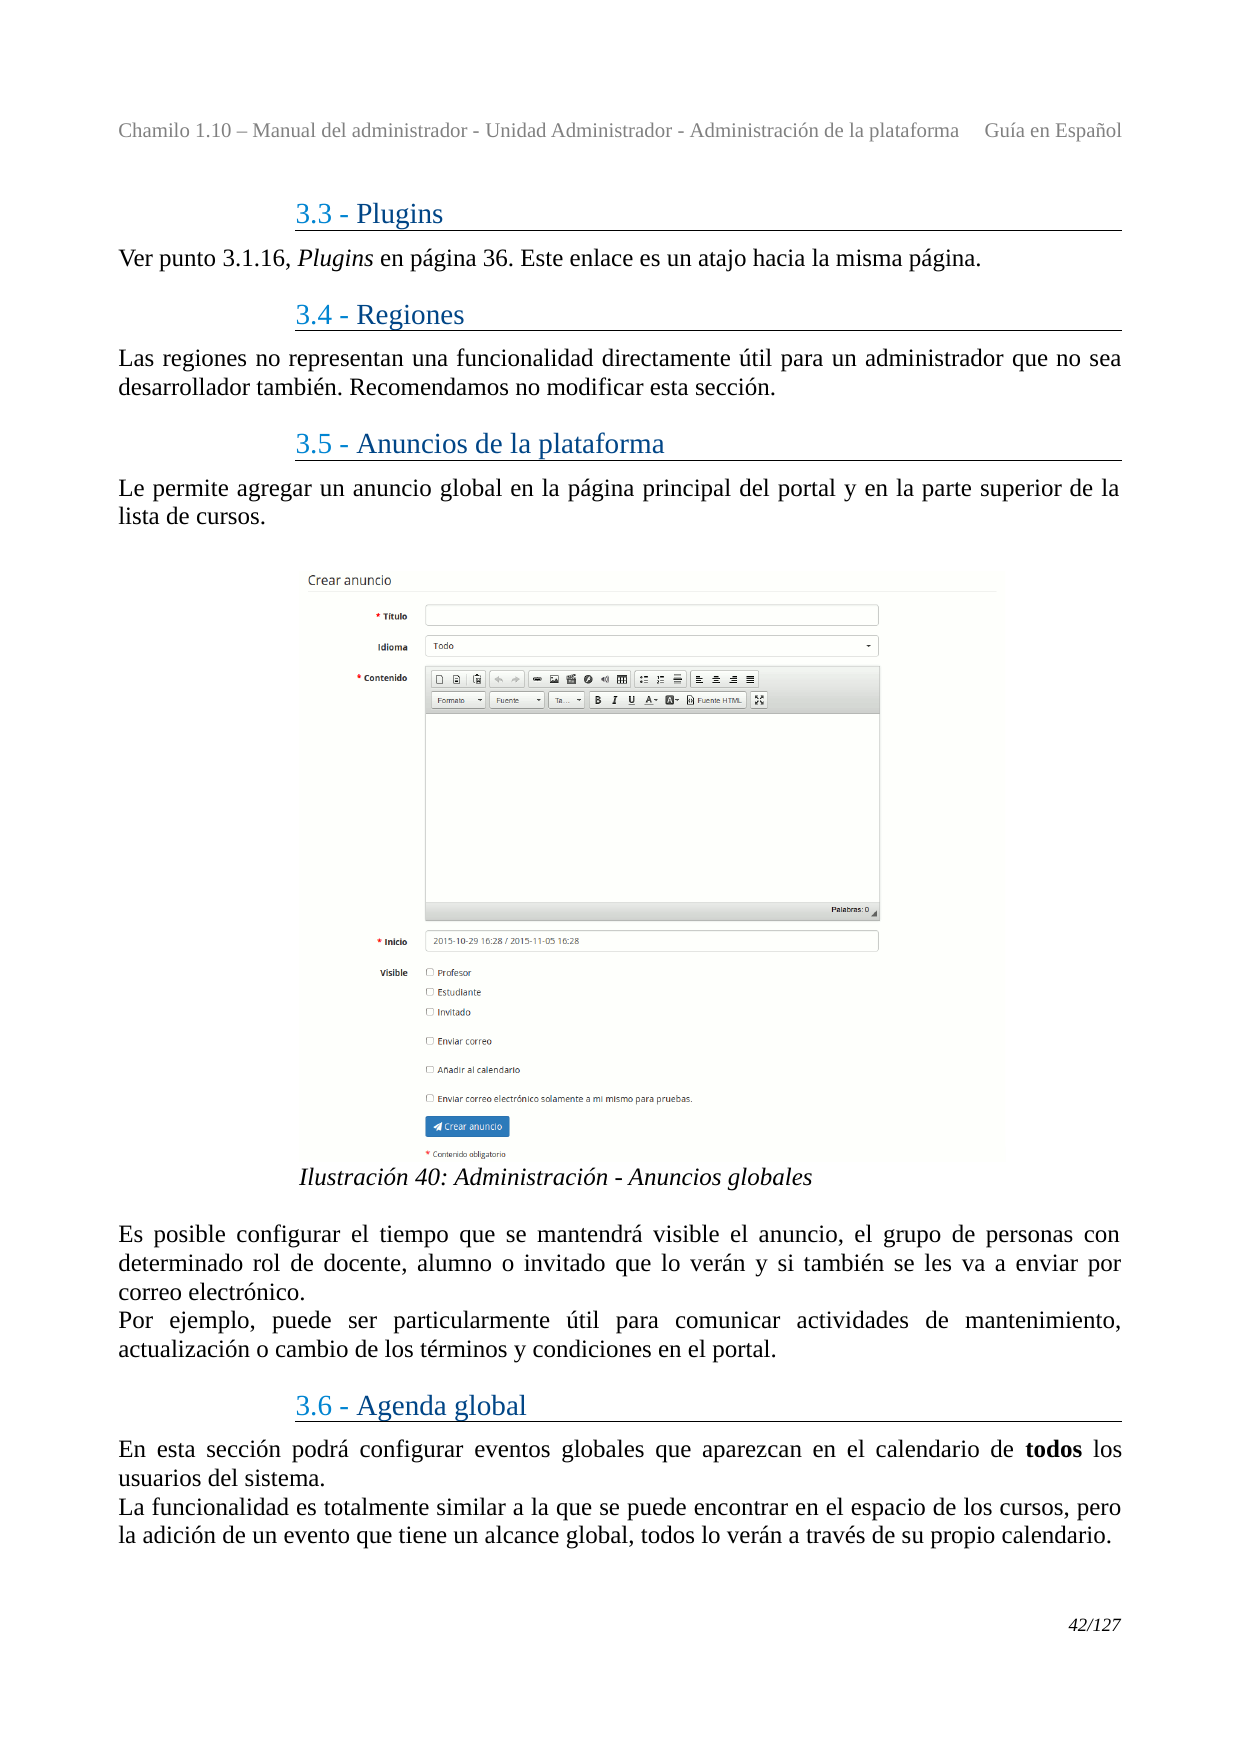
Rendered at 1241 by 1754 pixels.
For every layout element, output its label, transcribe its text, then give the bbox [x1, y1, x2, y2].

text Es posible configurar el tiempo que se mantendrá visible el anuncio, el grupo de personas con determinado rol de docente, alumno o invitado que lo verán y si también se les va a enviar por correo electrónico. [118, 1219, 1122, 1305]
text Las regiones no representan una funcionalidad directamente útil para un administrador que no sea desarrollador también. Recomendamos no modificar esta sección. [118, 343, 1122, 401]
subtitle Anuncios de la plataforma [295, 426, 1122, 460]
subtitle Plugins [295, 197, 1122, 230]
text La funcionalidad es totalmente similar a la que se puede encontrar en el espacio de los cursos, pero la adición de un evento que tiene un alcance global, todos lo verán a través de su propio calendario. [118, 1492, 1122, 1549]
subtitle Agenda global [295, 1388, 1122, 1421]
text En esta sección podrá configurar eventos globales que aparezcan en el calendario de todos los usuarios del sistema. [118, 1434, 1122, 1492]
text Ver punto 3.1.16, Plugins en página 37. Este enlace es un atajo hacia la misma página. [118, 243, 1122, 272]
text Le permite agregar un anuncio global en la página principal del portal y en la parte superior de la lista de cursos. [118, 473, 1122, 530]
picture [299, 571, 1006, 1162]
subtitle Regiones [295, 297, 1122, 330]
text Por ejemplo, puede ser particularmente útil para comunicar actividades de mantenimiento, actualización o cambio de los términos y condiciones en el portal. [118, 1305, 1122, 1363]
text Ilustración 40: Administración - Anuncios globales [299, 1162, 941, 1190]
